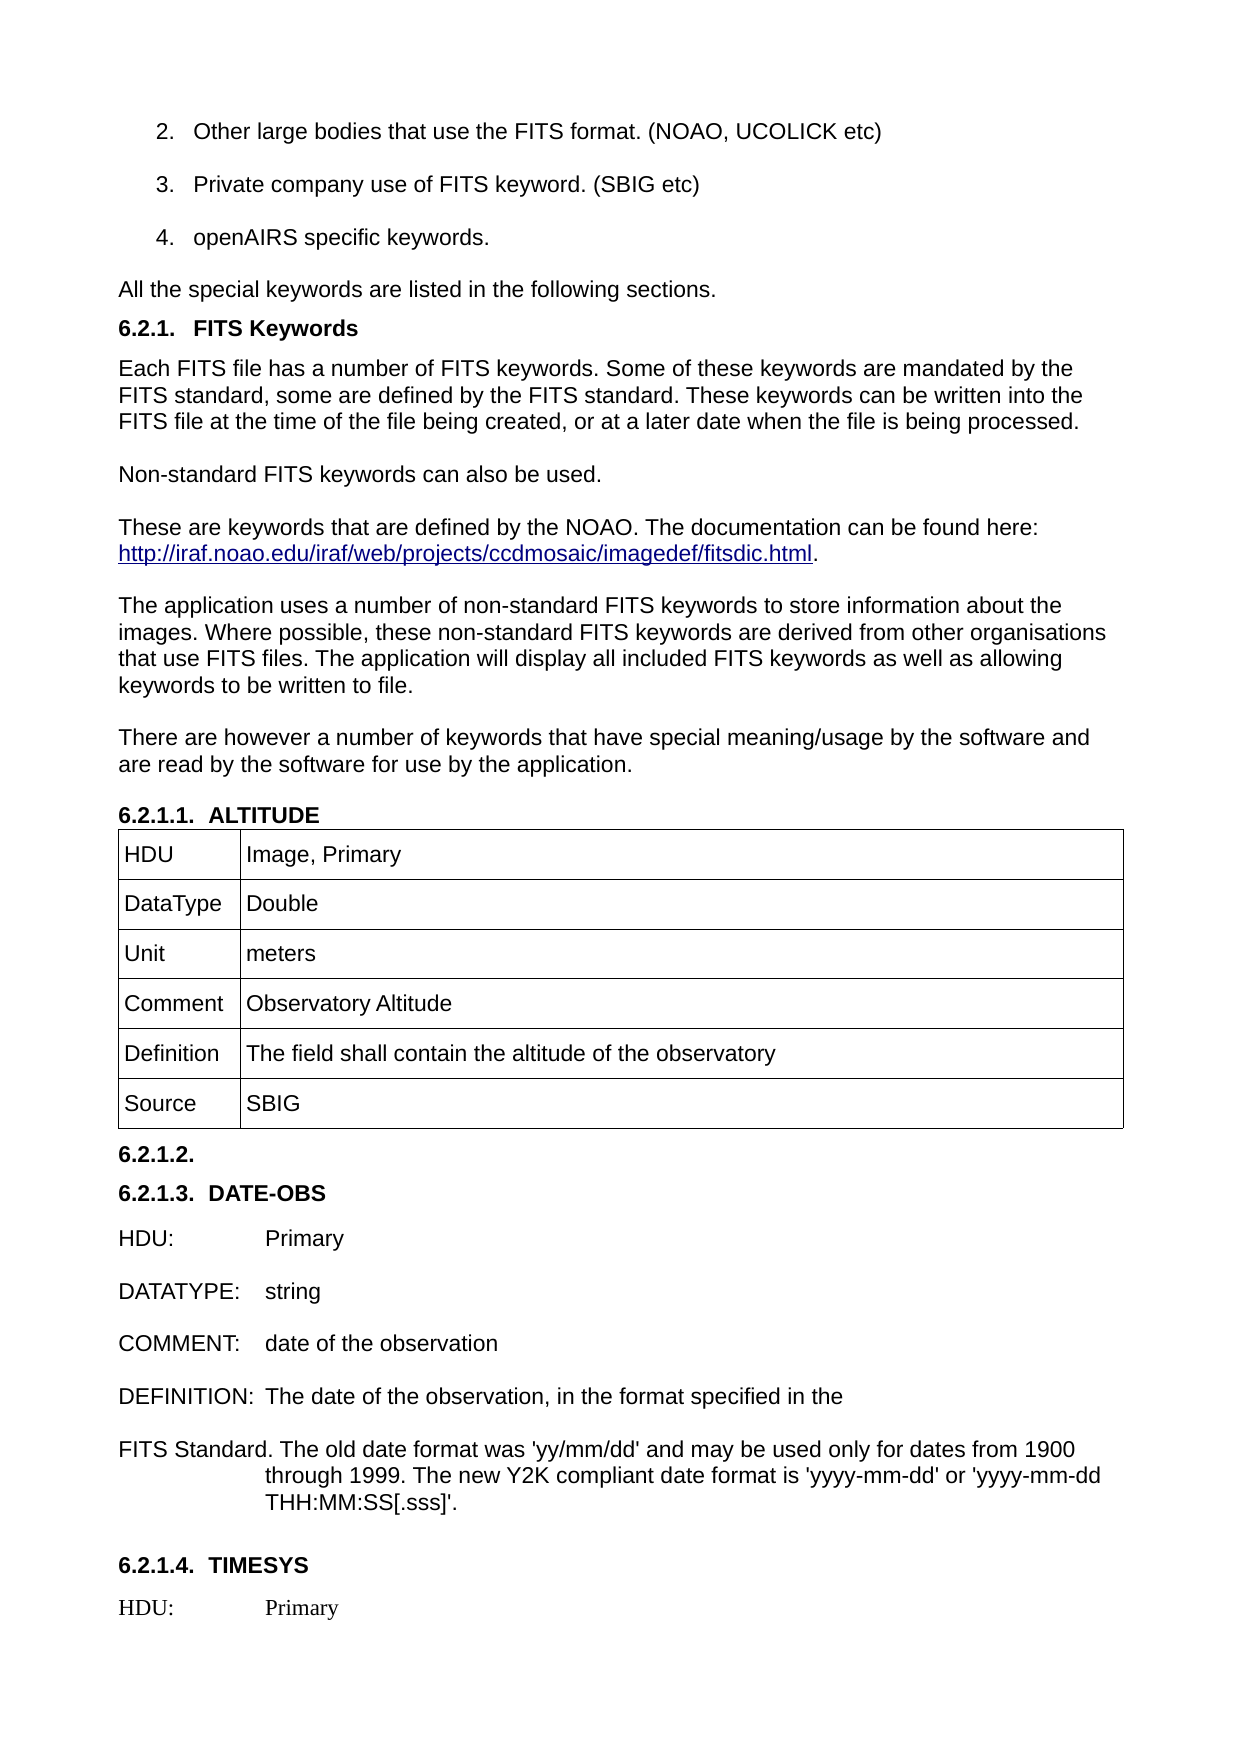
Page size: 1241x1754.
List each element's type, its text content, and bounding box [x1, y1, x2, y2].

list Private company use of FITS keyword. (SBIG etc) [156, 157, 1122, 197]
table_cell Definition [119, 1029, 240, 1078]
table_header HDU [119, 830, 240, 879]
text HDU: Primary [118, 1206, 1122, 1251]
table_cell meters [241, 930, 1123, 978]
text HDU: Primary [118, 1591, 1122, 1620]
list Other large bodies that use the FITS format. (NOAO, UCOLICK etc) [156, 118, 1122, 144]
table_cell Unit [119, 930, 240, 978]
text These are keywords that are defined by the NOAO. The documentation can be found here: http://iraf.noao.edu/iraf/web/projects/ccdmosaic/imagedef/fitsdic.html. [118, 499, 1122, 566]
text Non-standard FITS keywords can also be used. [118, 447, 1122, 487]
table_cell Double [241, 880, 1123, 928]
text The application uses a number of non-standard FITS keywords to store information about the images. Where possible, these non-standard FITS keywords are derived from other organisations that use FITS files. The application will display all included FITS keywords as well as allowing keywords to be written to file. [118, 579, 1122, 698]
subtitle FITS Keywords [118, 315, 1122, 341]
table_cell Comment [119, 979, 240, 1028]
text All the special keywords are listed in the following sections. [118, 262, 1122, 303]
table_cell Source [119, 1079, 240, 1128]
subtitle DATE-OBS [118, 1180, 1122, 1206]
table_cell Observatory Altitude [241, 979, 1123, 1028]
table_cell DataType [119, 880, 240, 928]
table_cell The field shall contain the altitude of the observatory [241, 1029, 1123, 1078]
text DEFINITION: The date of the observation, in the format specified in the [118, 1369, 1122, 1409]
text DATATYPE: string [118, 1264, 1122, 1304]
table_header Image, Primary [241, 830, 1123, 879]
text There are however a number of keywords that have special meaning/usage by the software and are read by the software for use by the application. [118, 710, 1122, 777]
subtitle ALTITUDE [118, 802, 1122, 829]
text Each FITS file has a number of FITS keywords. Some of these keywords are mandated by the FITS standard, some are defined by the FITS standard. These keywords can be written into the FITS file at the time of the file being created, or at a later date when the file is being processed. [118, 341, 1122, 434]
subtitle TIMESYS [118, 1552, 1122, 1579]
text COMMENT: date of the observation [118, 1317, 1122, 1357]
table_cell SBIG [241, 1079, 1123, 1128]
list openAIRS specific keywords. [156, 210, 1122, 250]
text FITS Standard. The old date format was 'yy/mm/dd' and may be used only for dates from 1900 through 1999. The new Y2K compliant date format is 'yyyy-mm-dd' or 'yyyy-mm-dd THH:MM:SS[.sss]'. [118, 1422, 1122, 1515]
